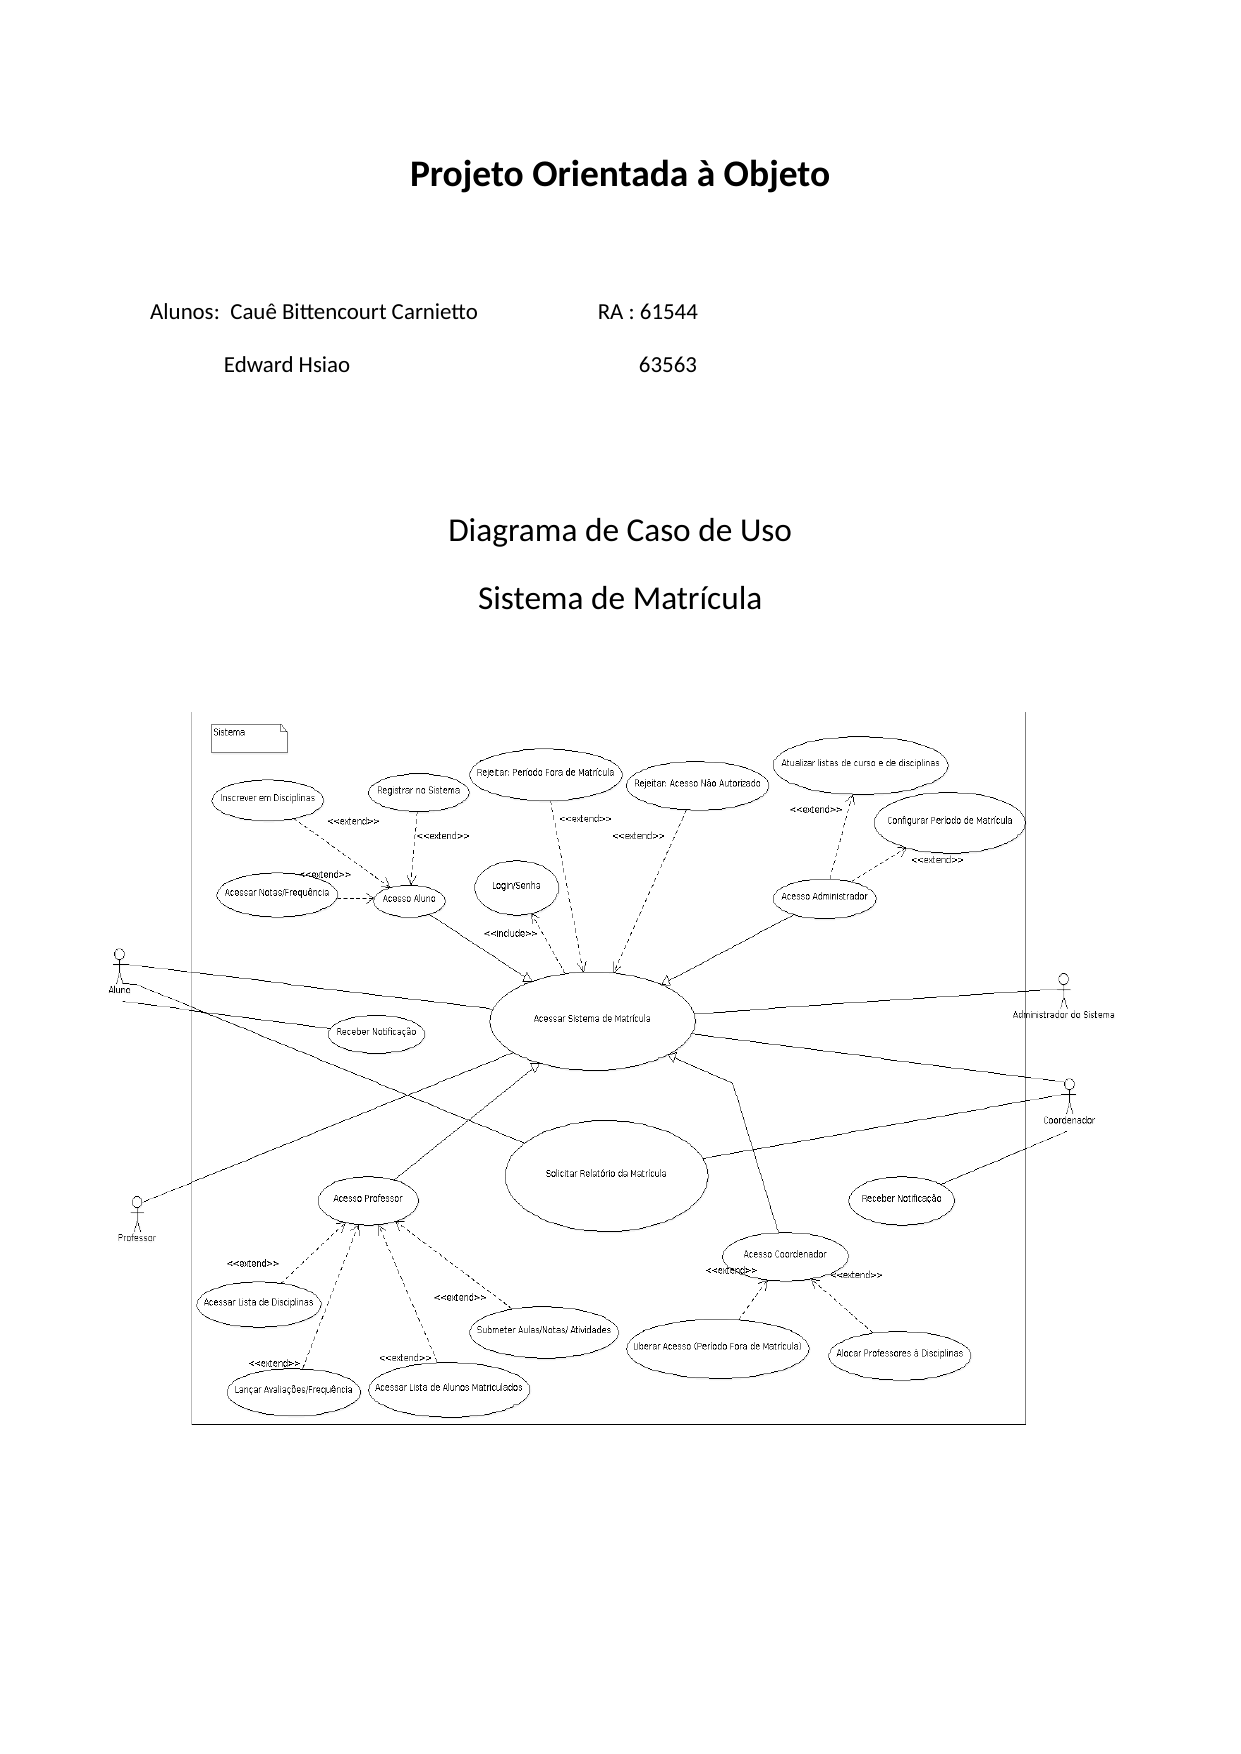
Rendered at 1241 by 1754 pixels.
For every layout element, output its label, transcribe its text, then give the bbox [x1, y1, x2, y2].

text Projeto Orientada à Objeto [150, 150, 1090, 196]
text Alunos: Cauê Bittencourt Carnietto RA : 61544 [150, 297, 1090, 325]
text Edward Hsiao 63563 [150, 350, 1090, 378]
picture [100, 712, 1141, 1453]
text Diagrama de Caso de Uso [150, 509, 1090, 550]
text Sistema de Matrícula [150, 577, 1090, 617]
